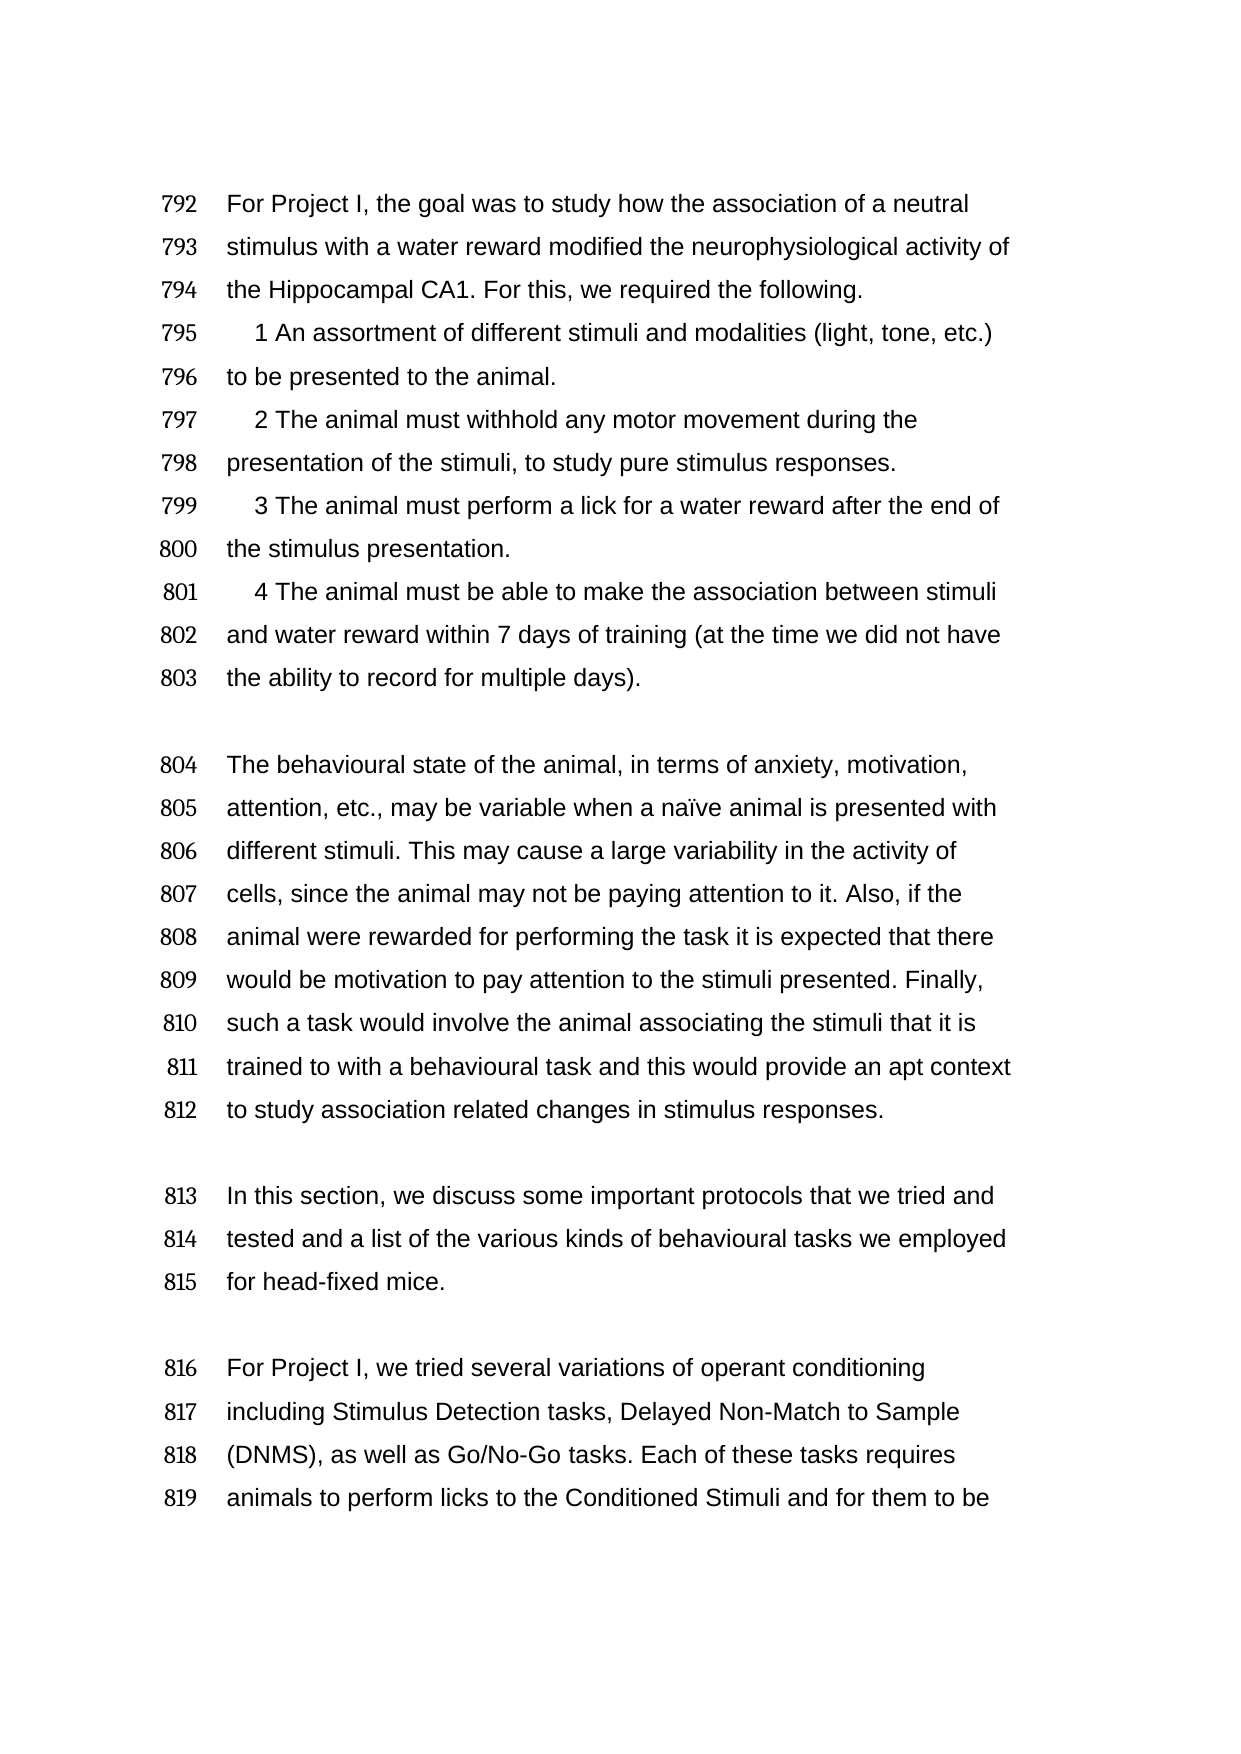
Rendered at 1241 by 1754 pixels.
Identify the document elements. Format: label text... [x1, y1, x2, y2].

text The behavioural state of the animal, in terms of anxiety, motivation, attention, etc., may be variable when a naïve animal is presented with different stimuli. This may cause a large variability in the activity of cells, since the animal may not be paying attention to it. Also, if the animal were rewarded for performing the task it is expected that there would be motivation to pay attention to the stimuli presented. Finally, such a task would involve the animal associating the stimuli that it is trained to with a behavioural task and this would provide an apt context to study association related changes in stimulus responses. [226, 749, 1014, 1123]
text 2 The animal must withhold any motor movement during the presentation of the stimuli, to study pure stimulus responses. [226, 404, 1014, 476]
text For Project I, the goal was to study how the association of a neutral stimulus with a water reward modified the neurophysiological activity of the Hippocampal CA1. For this, we required the following. [226, 189, 1014, 304]
text 3 The animal must perform a lick for a water reward after the end of the stimulus presentation. [226, 491, 1014, 563]
text In this section, we discuss some important protocols that we tried and tested and a list of the various kinds of behavioural tasks we employed for head-fixed mice. [226, 1181, 1014, 1296]
text 4 The animal must be able to make the association between stimuli and water reward within 7 days of training (at the time we did not have the ability to record for multiple days). [226, 577, 1014, 692]
text 1 An assortment of different stimuli and modalities (light, tone, etc.) to be presented to the animal. [226, 318, 1014, 390]
text For Project I, we tried several variations of operant conditioning including Stimulus Detection tasks, Delayed Non-Match to Sample (DNMS), as well as Go/No-Go tasks. Each of these tasks requires animals to perform licks to the Conditioned Stimuli and for them to be [226, 1353, 1014, 1511]
